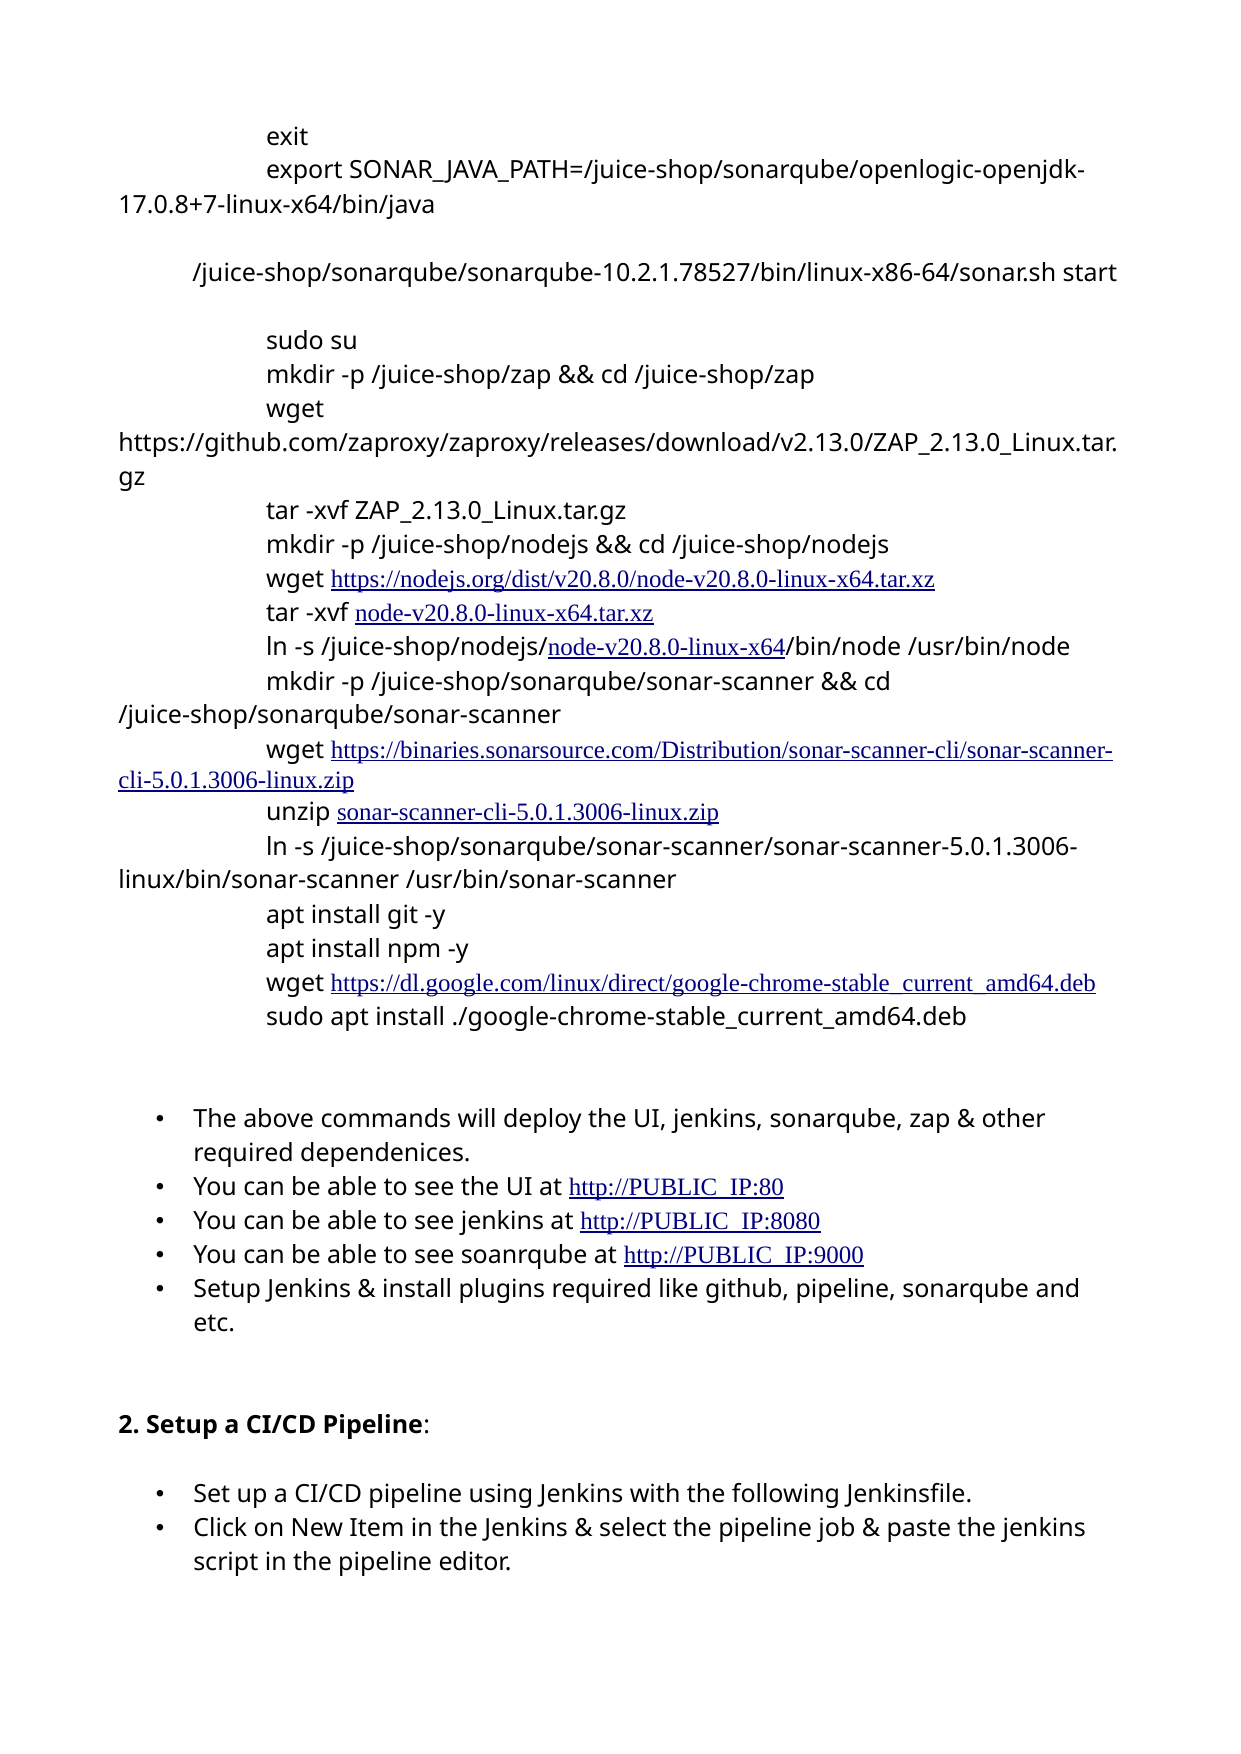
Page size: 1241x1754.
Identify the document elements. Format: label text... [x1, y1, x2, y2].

list You can be able to see soanrqube at http://PUBLIC_IP:9000 [156, 1237, 1122, 1271]
text mkdir -p /juice-shop/zap && cd /juice-shop/zap [118, 357, 1122, 391]
text wget https://github.com/zaproxy/zaproxy/releases/download/v2.13.0/ZAP_2.13.0_Linux.tar.gz [118, 391, 1122, 493]
text ln -s /juice-shop/sonarqube/sonar-scanner/sonar-scanner-5.0.1.3006-linux/bin/sonar-scanner /usr/bin/sonar-scanner [118, 828, 1122, 896]
text tar -xvf node-v20.8.0-linux-x64.tar.xz [118, 595, 1122, 629]
text ln -s /juice-shop/nodejs/node-v20.8.0-linux-x64/bin/node /usr/bin/node [118, 629, 1122, 663]
text exit [118, 118, 1122, 152]
text sudo su [118, 322, 1122, 357]
text unzip sonar-scanner-cli-5.0.1.3006-linux.zip [118, 794, 1122, 828]
list The above commands will deploy the UI, jenkins, sonarqube, zap & other required dependenices. [156, 1101, 1122, 1169]
text sudo apt install ./google-chrome-stable_current_amd64.deb [118, 998, 1122, 1032]
text wget https://binaries.sonarsource.com/Distribution/sonar-scanner-cli/sonar-scanner-cli-5.0.1.3006-linux.zip [118, 731, 1122, 794]
text mkdir -p /juice-shop/sonarqube/sonar-scanner && cd /juice-shop/sonarqube/sonar-scanner [118, 663, 1122, 731]
text wget https://nodejs.org/dist/v20.8.0/node-v20.8.0-linux-x64.tar.xz [118, 561, 1122, 595]
list Setup Jenkins & install plugins required like github, pipeline, sonarqube and etc. [156, 1271, 1122, 1339]
text apt install git -y [118, 896, 1122, 930]
text export SONAR_JAVA_PATH=/juice-shop/sonarqube/openlogic-openjdk-17.0.8+7-linux-x64/bin/java [118, 152, 1122, 220]
text /juice-shop/sonarqube/sonarqube-10.2.1.78527/bin/linux-x86-64/sonar.sh start [118, 220, 1122, 288]
list You can be able to see jenkins at http://PUBLIC_IP:8080 [156, 1203, 1122, 1237]
list Set up a CI/CD pipeline using Jenkins with the following Jenkinsfile. [156, 1475, 1122, 1509]
list Click on New Item in the Jenkins & select the pipeline job & paste the jenkins script in the pipeline editor. [156, 1509, 1122, 1577]
text mkdir -p /juice-shop/nodejs && cd /juice-shop/nodejs [118, 527, 1122, 561]
text wget https://dl.google.com/linux/direct/google-chrome-stable_current_amd64.deb [118, 964, 1122, 998]
text apt install npm -y [118, 930, 1122, 964]
text 2. Setup a CI/CD Pipeline: [118, 1407, 1122, 1441]
text tar -xvf ZAP_2.13.0_Linux.tar.gz [118, 493, 1122, 527]
list You can be able to see the UI at http://PUBLIC_IP:80 [156, 1169, 1122, 1203]
